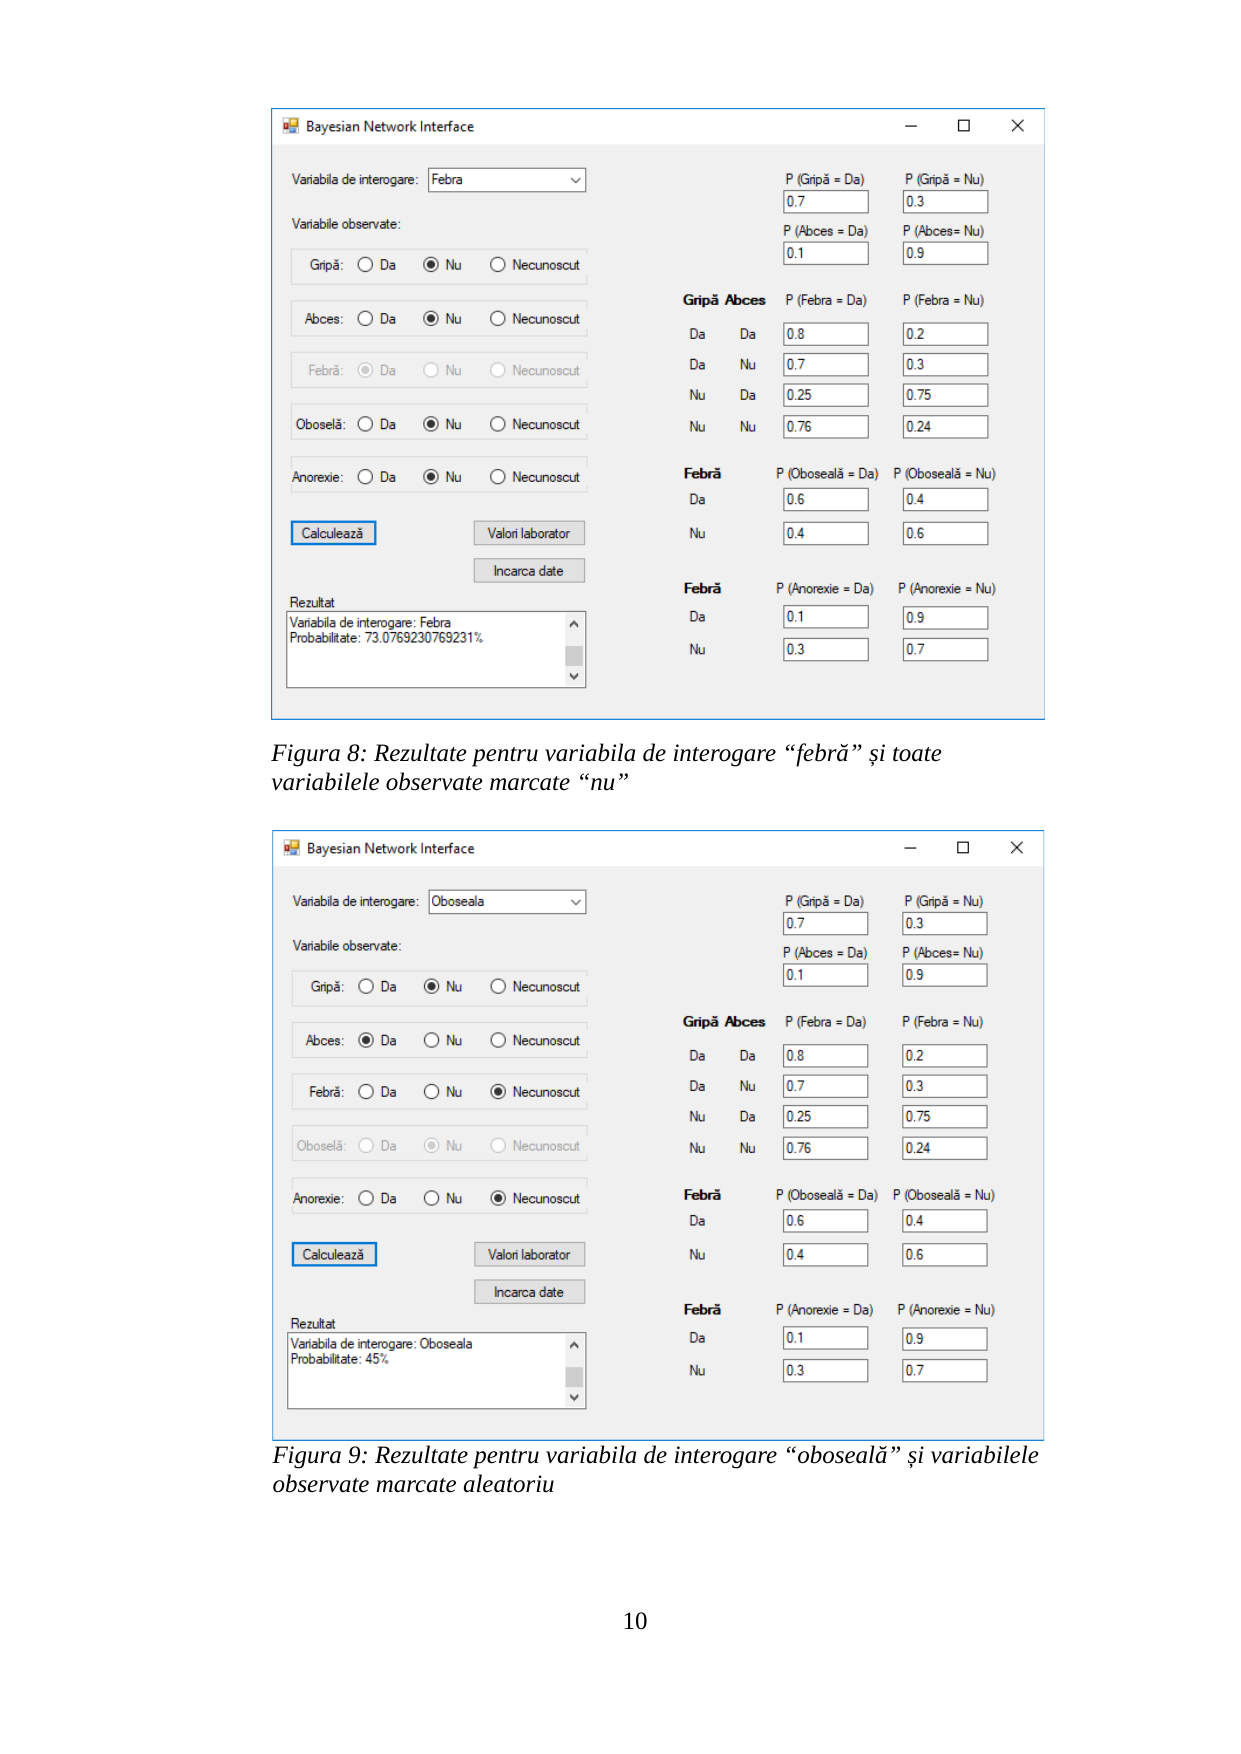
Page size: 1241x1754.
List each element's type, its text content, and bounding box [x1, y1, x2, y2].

picture [272, 830, 1045, 1441]
picture [271, 108, 1045, 720]
text Figura 8: Rezultate pentru variabila de interogare “febră” și toate variabilele observate marcate “nu” [271, 720, 1045, 796]
text Figura 9: Rezultate pentru variabila de interogare “oboseală” și variabilele observate marcate aleatoriu [272, 1441, 1044, 1498]
